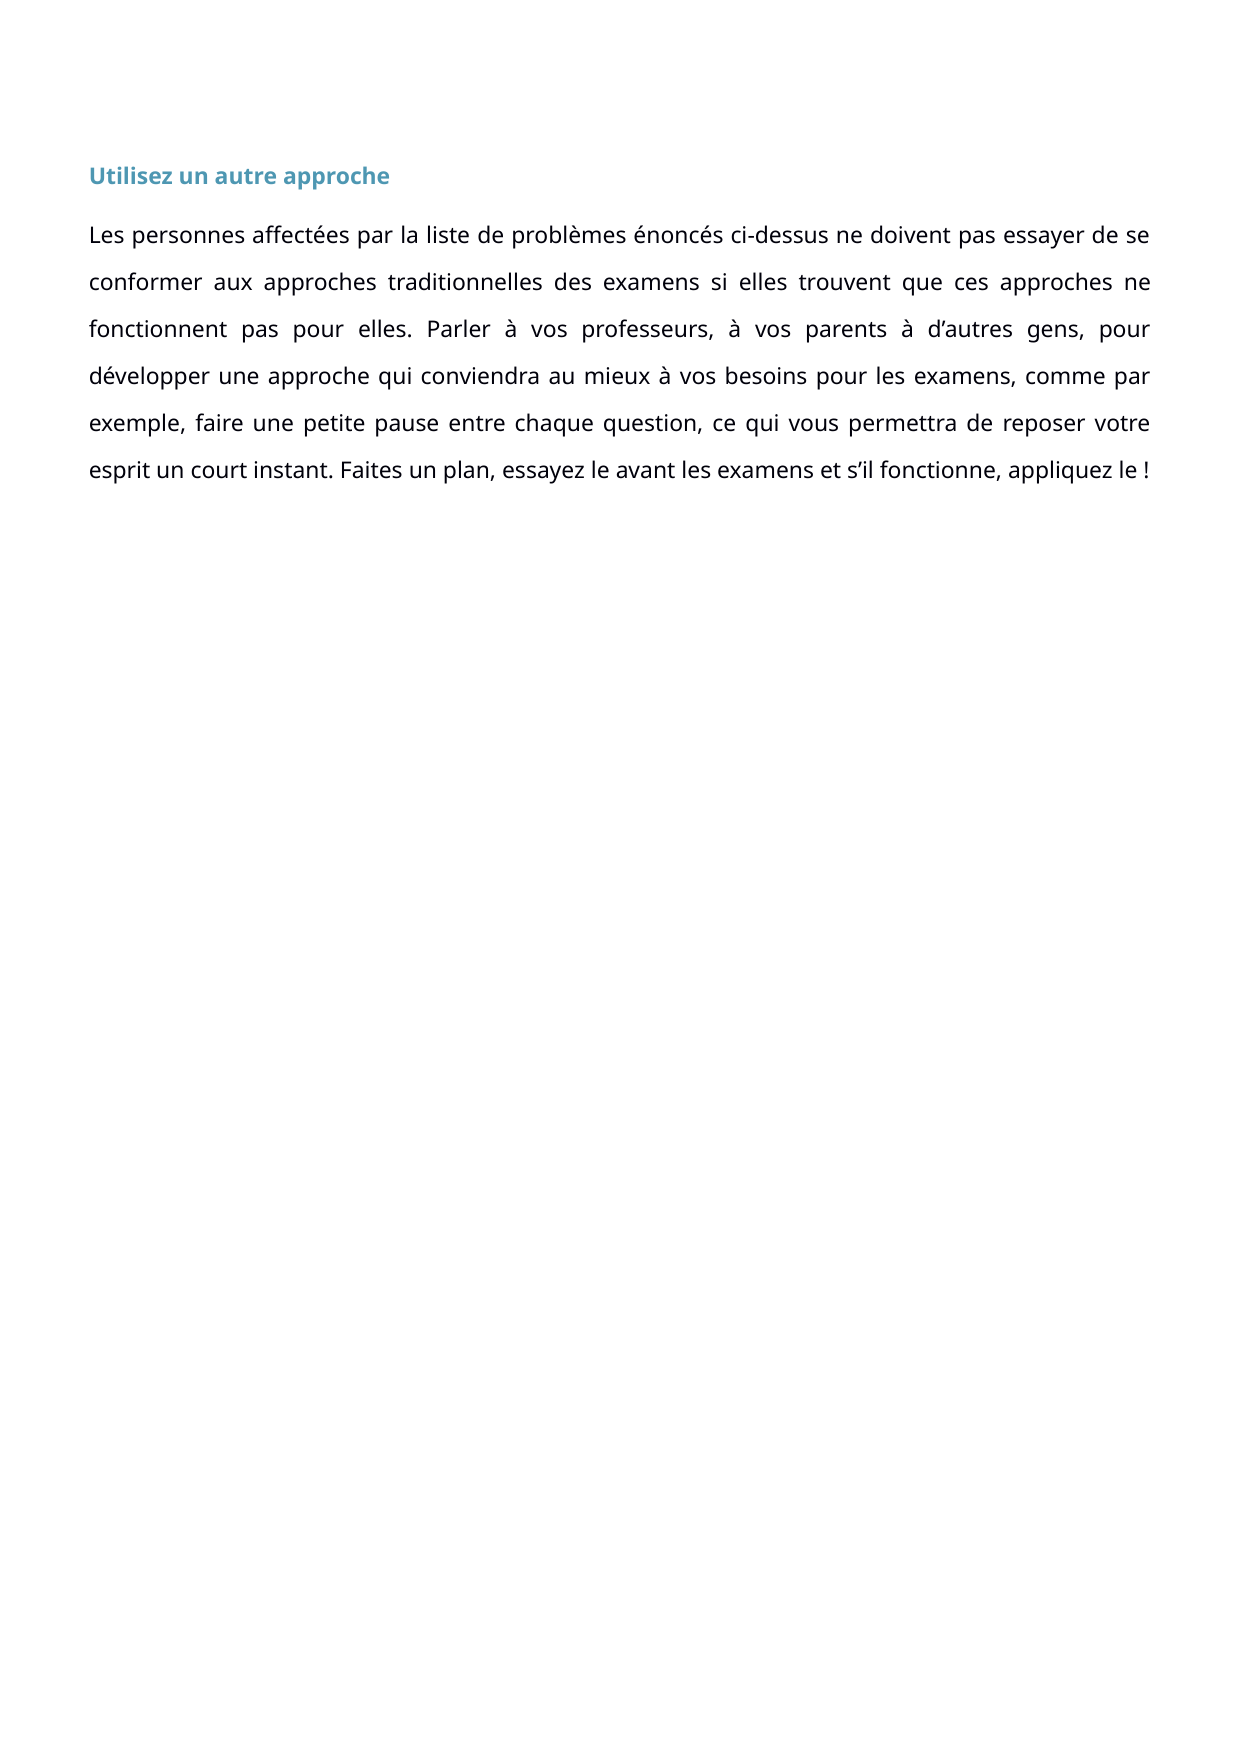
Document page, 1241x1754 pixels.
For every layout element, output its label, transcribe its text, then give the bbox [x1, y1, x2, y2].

text Les personnes affectées par la liste de problèmes énoncés ci-dessus ne doivent pas essayer de se conformer aux approches traditionnelles des examens si elles trouvent que ces approches ne fonctionnent pas pour elles. Parler à vos professeurs, à vos parents à d’autres gens, pour développer une approche qui conviendra au mieux à vos besoins pour les examens, comme par exemple, faire une petite pause entre chaque question, ce qui vous permettra de reposer votre esprit un court instant. Faites un plan, essayez le avant les examens et s’il fonctionne, appliquez le ! [88, 219, 1152, 485]
subtitle Utilisez un autre approche [88, 160, 1152, 191]
